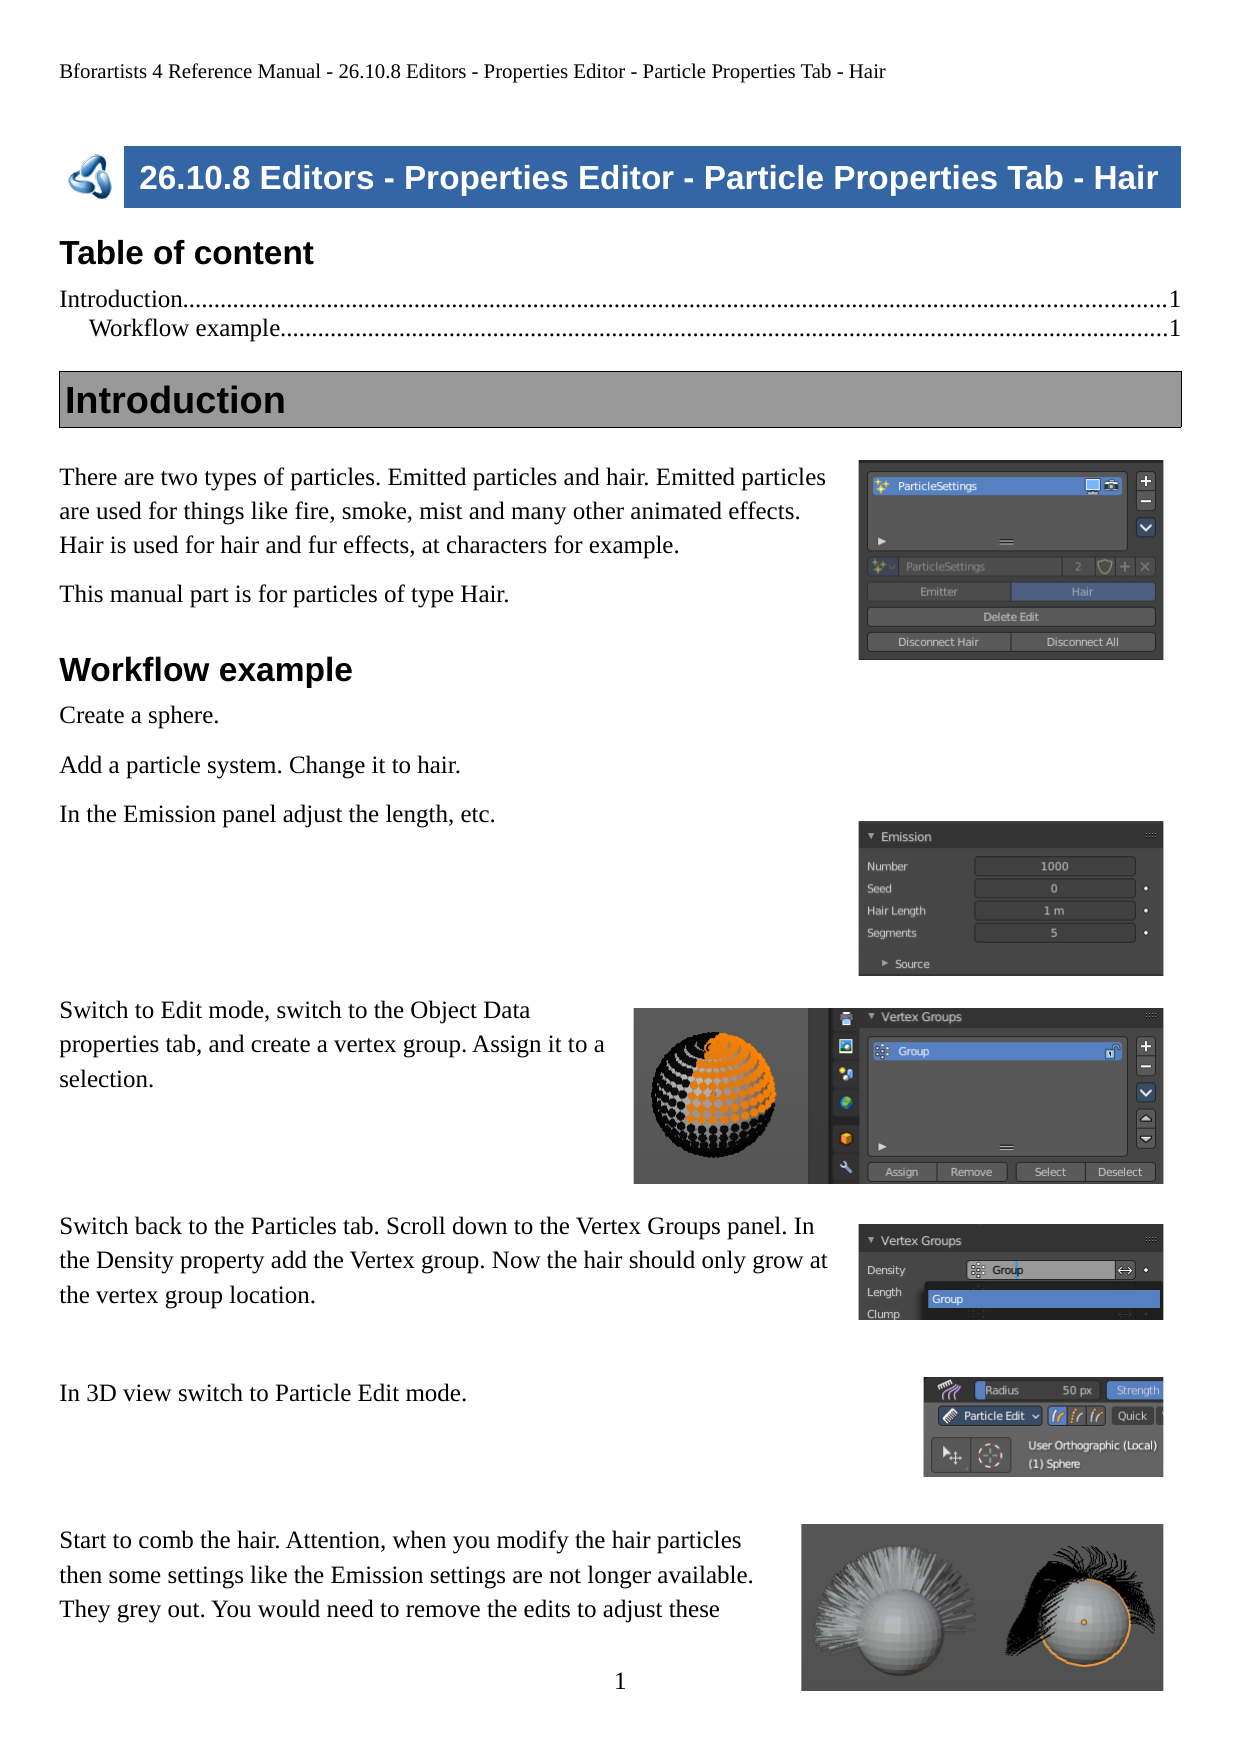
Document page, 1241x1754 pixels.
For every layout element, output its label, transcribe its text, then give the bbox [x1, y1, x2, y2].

text In the Emission panel adjust the length, etc. [59, 799, 1181, 827]
picture [858, 1224, 1164, 1320]
picture [923, 1377, 1164, 1477]
table_header [59, 146, 124, 208]
picture [801, 1524, 1164, 1691]
text Create a sphere. [59, 701, 1181, 729]
subtitle Table of content [59, 233, 1181, 272]
picture [858, 821, 1164, 976]
picture [858, 460, 1164, 660]
table_header 26.10.8 Editors - Properties Editor - Particle Properties Tab - Hair [124, 146, 1181, 208]
text Introduction 1 [59, 284, 1181, 313]
text Switch back to the Particles tab. Scroll down to the Vertex Groups panel. In the Density property add the Vertex group. Now the hair should only grow at the vertex group location. [59, 1211, 1181, 1309]
text Start to comb the hair. Attention, when you modify the hair particles then some settings like the Emission settings are not longer available. They grey out. You would need to remove the edits to adjust these [59, 1525, 801, 1623]
text This manual part is for particles of type Hair. [59, 579, 858, 608]
text Add a particle system. Change it to hair. [59, 750, 1181, 778]
text Switch to Edit mode, switch to the Object Data properties tab, and create a vertex group. Assign it to a selection. [59, 995, 1181, 1093]
picture [65, 152, 114, 202]
subtitle Workflow example [59, 649, 1181, 688]
text In 3D view switch to Particle Edit mode. [59, 1378, 923, 1407]
table_header Introduction [60, 372, 1181, 427]
picture [633, 1008, 1164, 1184]
text There are two types of particles. Emitted particles and hair. Emitted particles are used for things like fire, smoke, mist and many other animated effects. Hair is used for hair and fur effects, at characters for example. [59, 462, 858, 559]
text Workflow example 1 [88, 313, 1181, 342]
